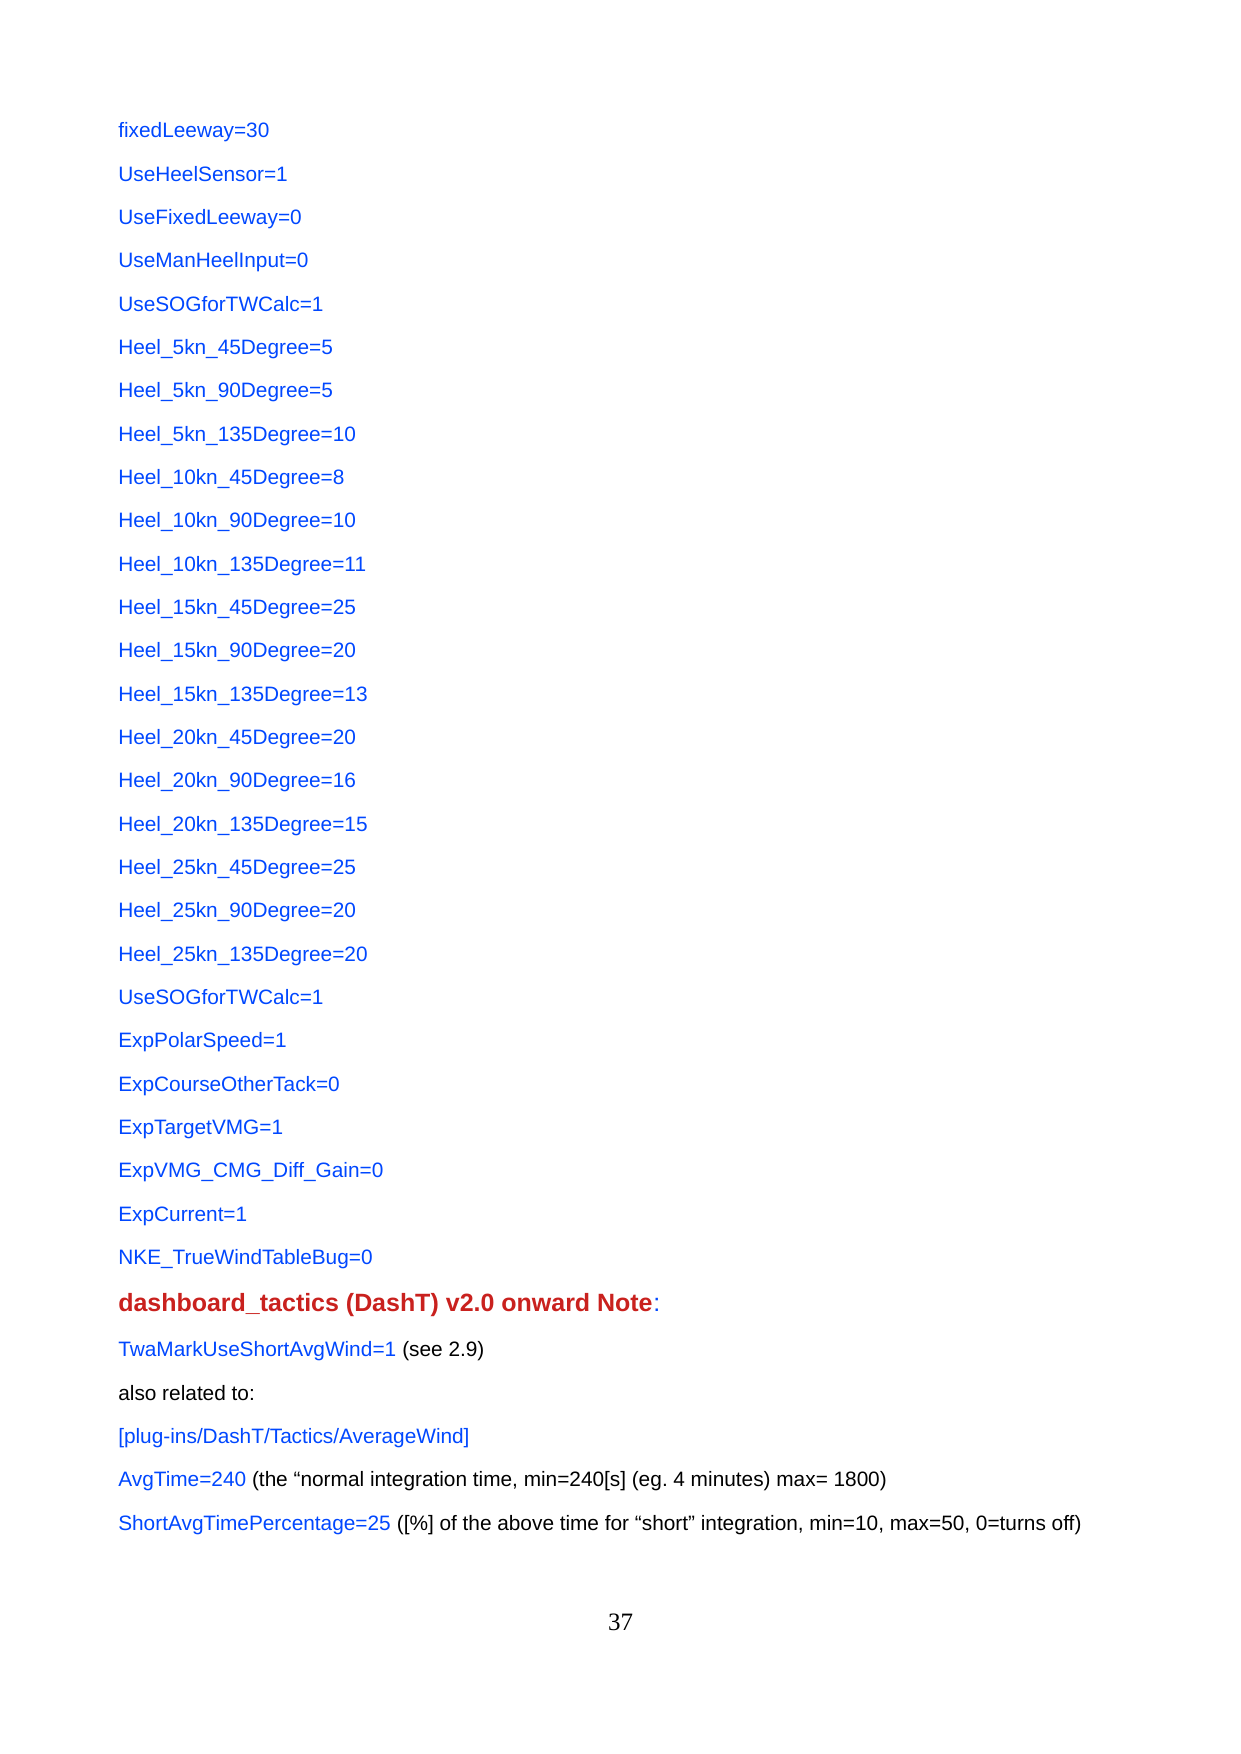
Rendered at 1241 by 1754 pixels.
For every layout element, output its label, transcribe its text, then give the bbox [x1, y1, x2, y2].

text UseSOGforTWCalc=1 [118, 985, 1122, 1009]
text Heel_10kn_90Degree=10 [118, 508, 1122, 532]
text fixedLeeway=30 [118, 118, 1122, 142]
text Heel_5kn_90Degree=5 [118, 378, 1122, 402]
text Heel_10kn_135Degree=11 [118, 551, 1122, 575]
text Heel_15kn_90Degree=20 [118, 638, 1122, 662]
text Heel_20kn_90Degree=16 [118, 768, 1122, 792]
text Heel_25kn_135Degree=20 [118, 941, 1122, 965]
text ShortAvgTimePercentage=25 ([%] of the above time for “short” integration, min=10, max=50, 0=turns off) [118, 1511, 1122, 1534]
text Heel_25kn_90Degree=20 [118, 898, 1122, 922]
text UseManHeelInput=0 [118, 248, 1122, 272]
text UseFixedLeeway=0 [118, 205, 1122, 229]
text Heel_25kn_45Degree=25 [118, 855, 1122, 879]
text Heel_20kn_135Degree=15 [118, 811, 1122, 835]
text ExpVMG_CMG_Diff_Gain=0 [118, 1158, 1122, 1182]
text Heel_20kn_45Degree=20 [118, 725, 1122, 749]
text AvgTime=240 (the “normal integration time, min=240[s] (eg. 4 minutes) max= 1800) [118, 1467, 1122, 1491]
text NKE_TrueWindTableBug=0 [118, 1245, 1122, 1269]
text Heel_5kn_45Degree=5 [118, 335, 1122, 359]
text Heel_15kn_135Degree=13 [118, 681, 1122, 705]
text also related to: [118, 1381, 1122, 1404]
text Heel_10kn_45Degree=8 [118, 465, 1122, 489]
text ExpCourseOtherTack=0 [118, 1071, 1122, 1095]
text ExpCurrent=1 [118, 1201, 1122, 1225]
text ExpTargetVMG=1 [118, 1115, 1122, 1139]
text [plug-ins/DashT/Tactics/AverageWind] [118, 1424, 1122, 1448]
text ExpPolarSpeed=1 [118, 1028, 1122, 1052]
text Heel_15kn_45Degree=25 [118, 595, 1122, 619]
text UseHeelSensor=1 [118, 161, 1122, 185]
text TwaMarkUseShortAvgWind=1 (see 2.9) [118, 1337, 1122, 1361]
text UseSOGforTWCalc=1 [118, 291, 1122, 315]
text Heel_5kn_135Degree=10 [118, 421, 1122, 445]
text dashboard_tactics (DashT) v2.0 onward Note: [118, 1288, 1122, 1317]
